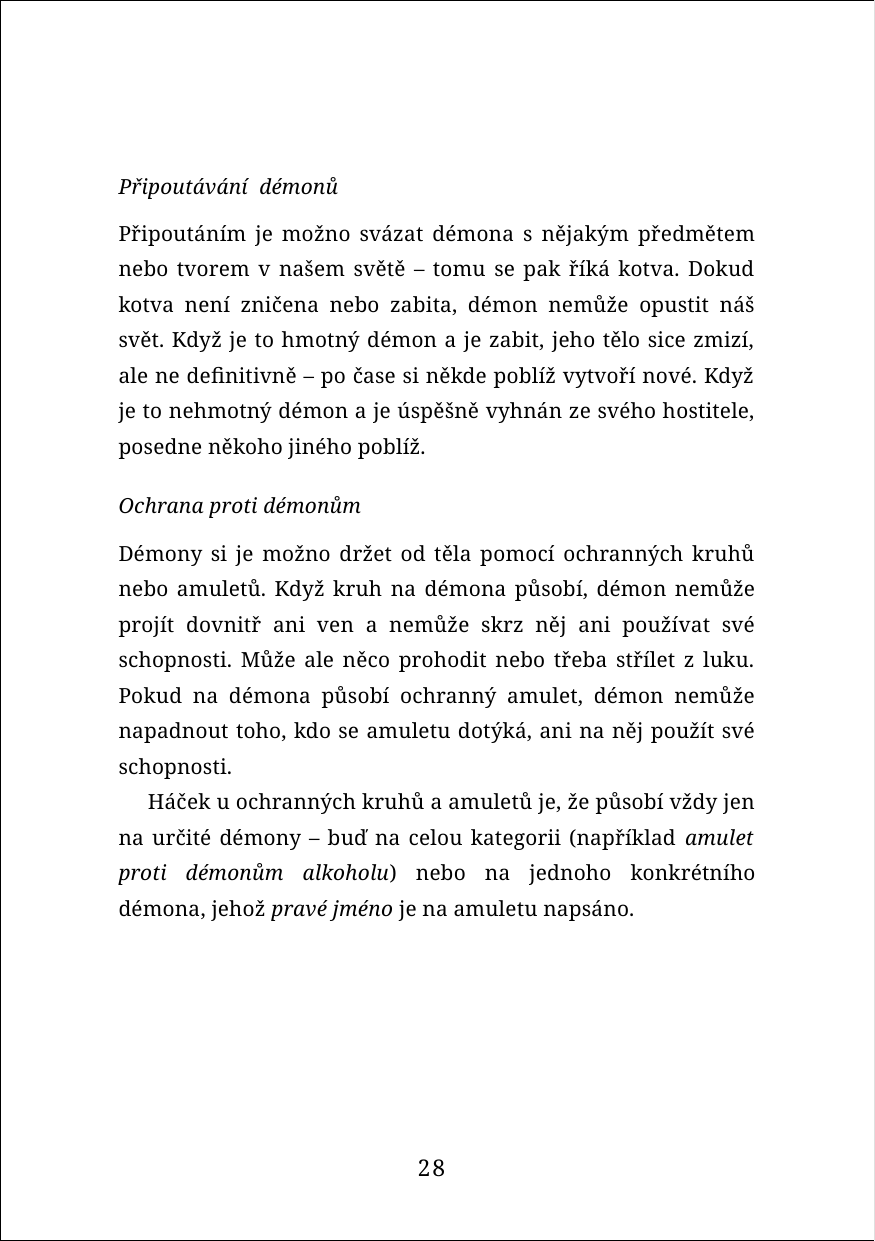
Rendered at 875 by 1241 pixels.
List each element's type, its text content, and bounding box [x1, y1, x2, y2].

text Připoutáním je možno svázat démona s nějakým předmětem nebo tvorem v našem světě – tomu se pak říká kotva. Dokud kotva není zničena nebo zabita, démon nemůže opustit náš svět. Když je to hmotný démon a je zabit, jeho tělo sice zmizí, ale ne definitivně – po čase si někde poblíž vytvoří nové. Když je to nehmotný démon a je úspěšně vyhnán ze svého hostitele, posedne někoho jiného poblíž. [118, 219, 756, 461]
text Démony si je možno držet od těla pomocí ochranných kruhů nebo amuletů. Když kruh na démona působí, démon nemůže projít dovnitř ani ven a nemůže skrz něj ani používat své schopnosti. Může ale něco prohodit nebo třeba střílet z luku. Pokud na démona působí ochranný amulet, démon nemůže napadnout toho, kdo se amuletu dotýká, ani na něj použít své schopnosti. Háček u ochranných kruhů a amuletů je, že působí vždy jen na určité démony – buď na celou kategorii (například amulet proti démonům alkoholu) nebo na jednoho konkrétního démona, jehož pravé jméno je na amuletu napsáno. [118, 539, 756, 922]
text Připoutávání démonů [118, 172, 756, 200]
text Ochrana proti démonům [118, 491, 756, 520]
